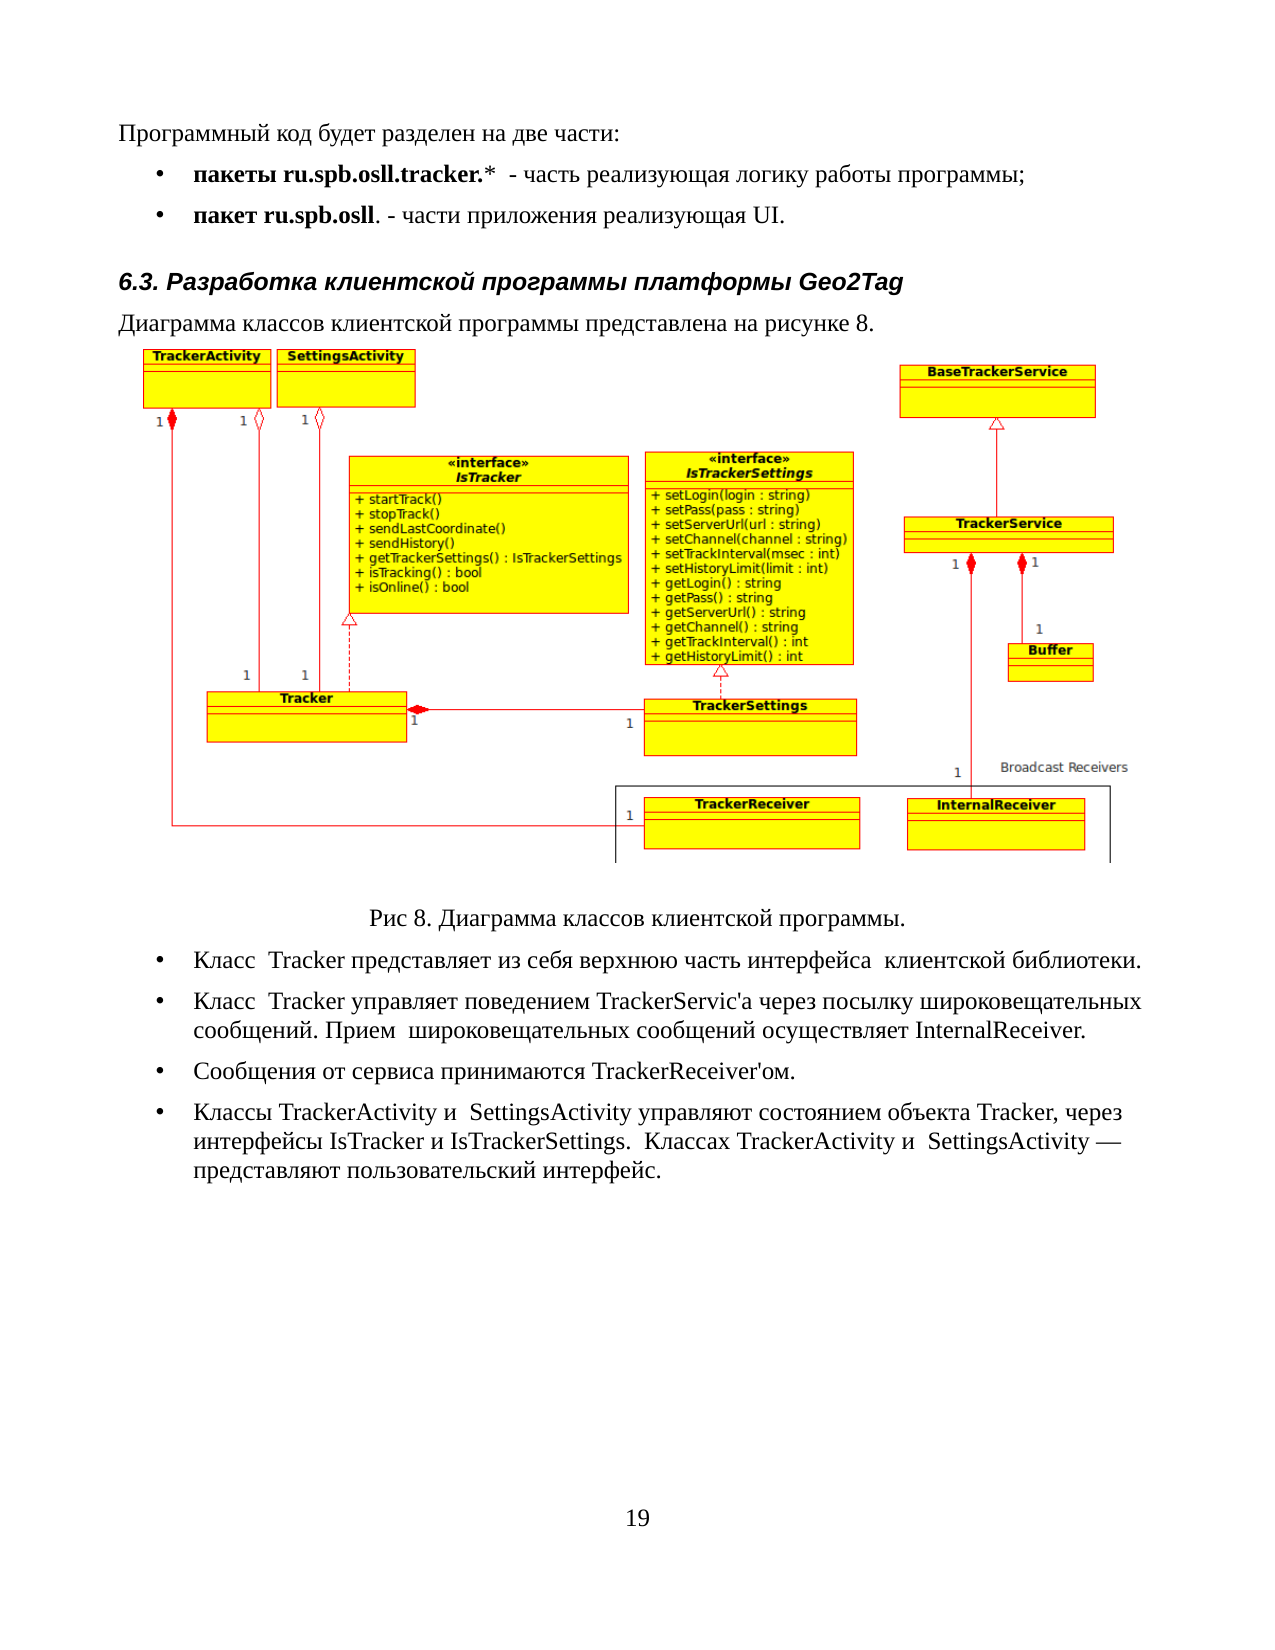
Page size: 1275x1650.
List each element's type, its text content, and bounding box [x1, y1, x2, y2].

list Класс Tracker управляет поведением TrackerServic'a через посылку широковещательных сообщений. Прием широковещательных сообщений осуществляет InternalReceiver. [156, 986, 1157, 1043]
list Сообщения от сервиса принимаются TrackerReceiver'ом. [156, 1056, 1157, 1085]
list пакеты ru.spb.osll.tracker.* - часть реализующая логику работы программы; [156, 159, 1157, 188]
subtitle 6.3. Разработка клиентской программы платформы Geo2Tag [118, 267, 1157, 295]
picture [143, 349, 1132, 863]
text Программный код будет разделен на две части: [118, 118, 1157, 147]
text Диаграмма классов клиентской программы представлена на рисунке 8. [118, 308, 1157, 337]
list пакет ru.spb.osll. - части приложения реализующая UI. [156, 201, 1157, 229]
list Классы TrackerActivity и SettingsActivity управляют состоянием объекта Tracker, через интерфейсы IsTracker и IsTrackerSettings. Классах TrackerActivity и SettingsActivity — представляют пользовательский интерфейс. [156, 1097, 1157, 1183]
text Рис 8. Диаграмма классов клиентской программы. [118, 903, 1157, 932]
list Класс Tracker представляет из себя верхнюю часть интерфейса клиентской библиотеки. [156, 945, 1157, 973]
